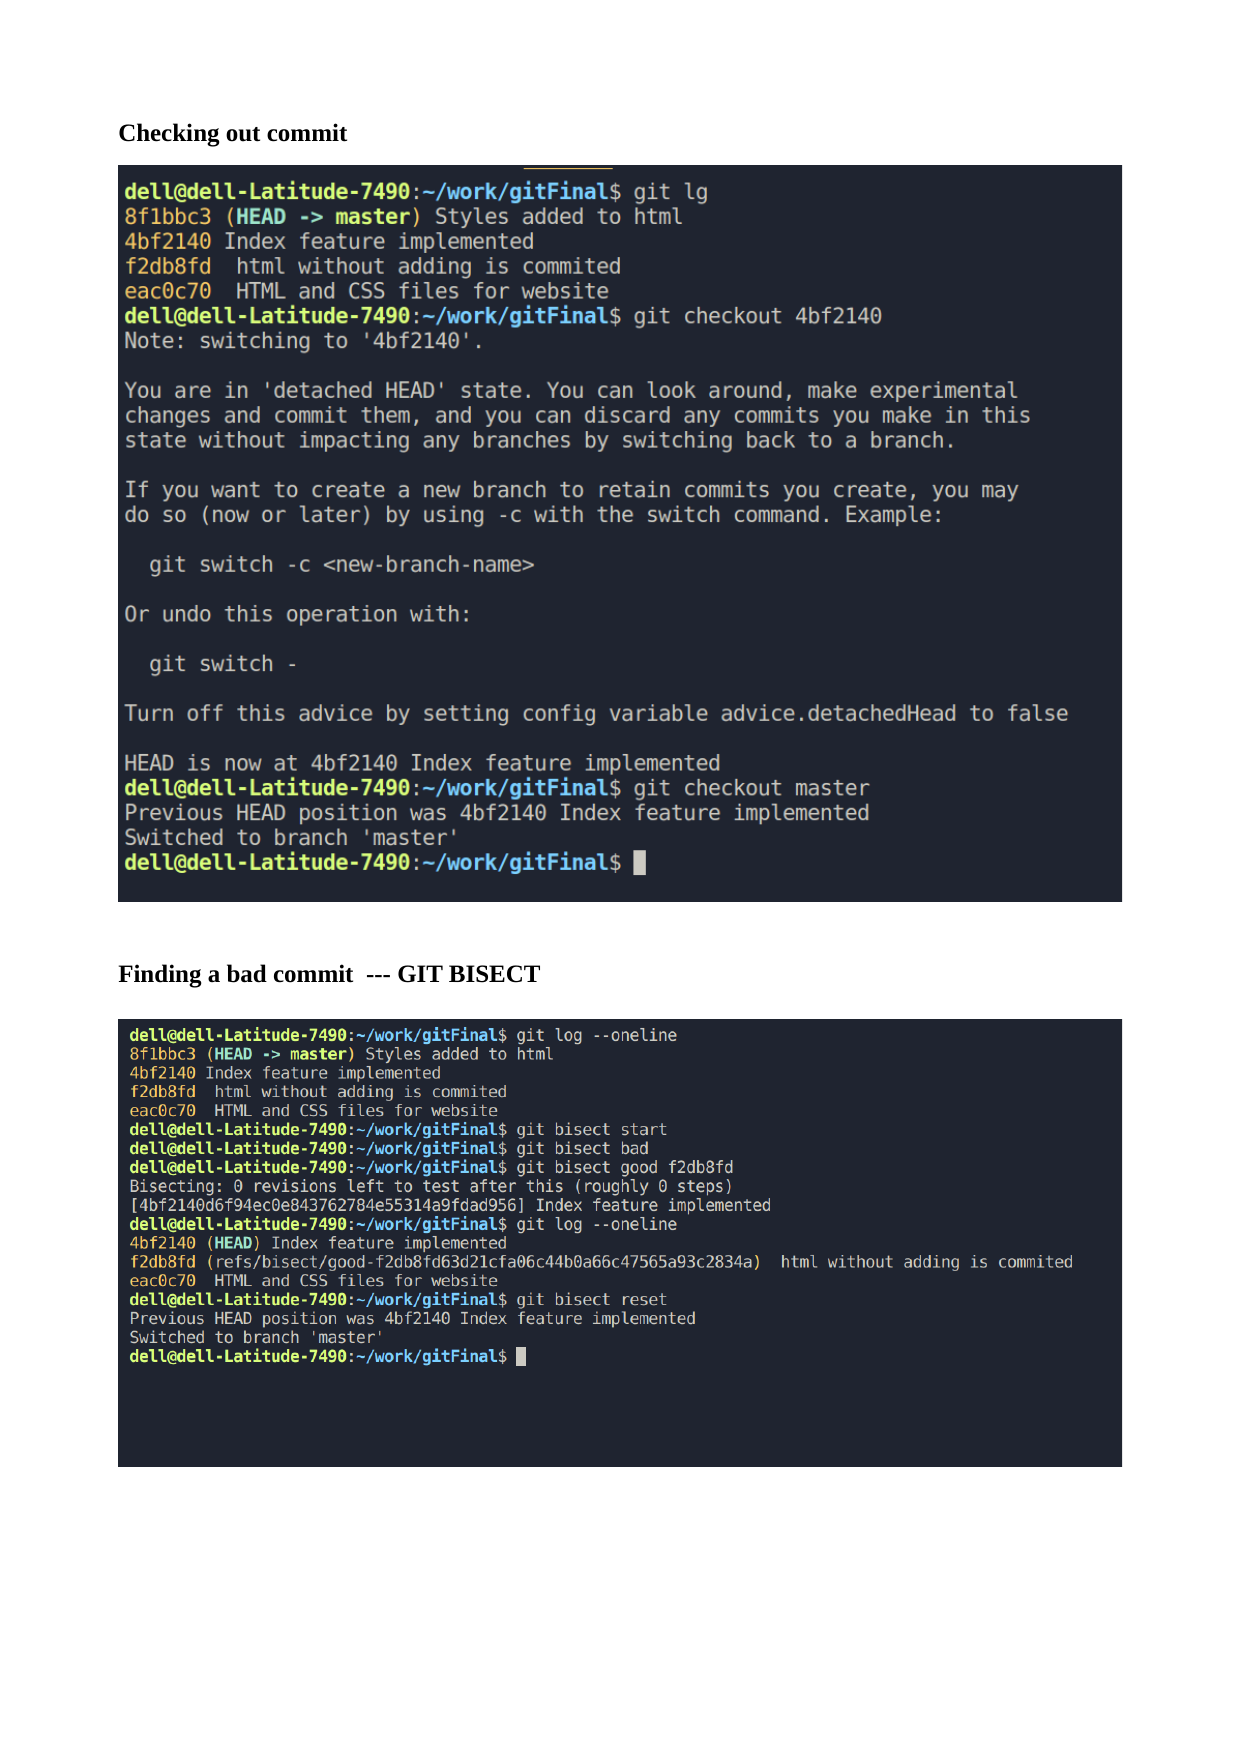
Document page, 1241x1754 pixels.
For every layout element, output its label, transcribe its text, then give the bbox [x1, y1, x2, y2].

picture [118, 1019, 1123, 1467]
text Finding a bad commit --- GIT BISECT [118, 959, 1122, 988]
picture [118, 165, 1123, 902]
text Checking out commit [118, 118, 1122, 147]
